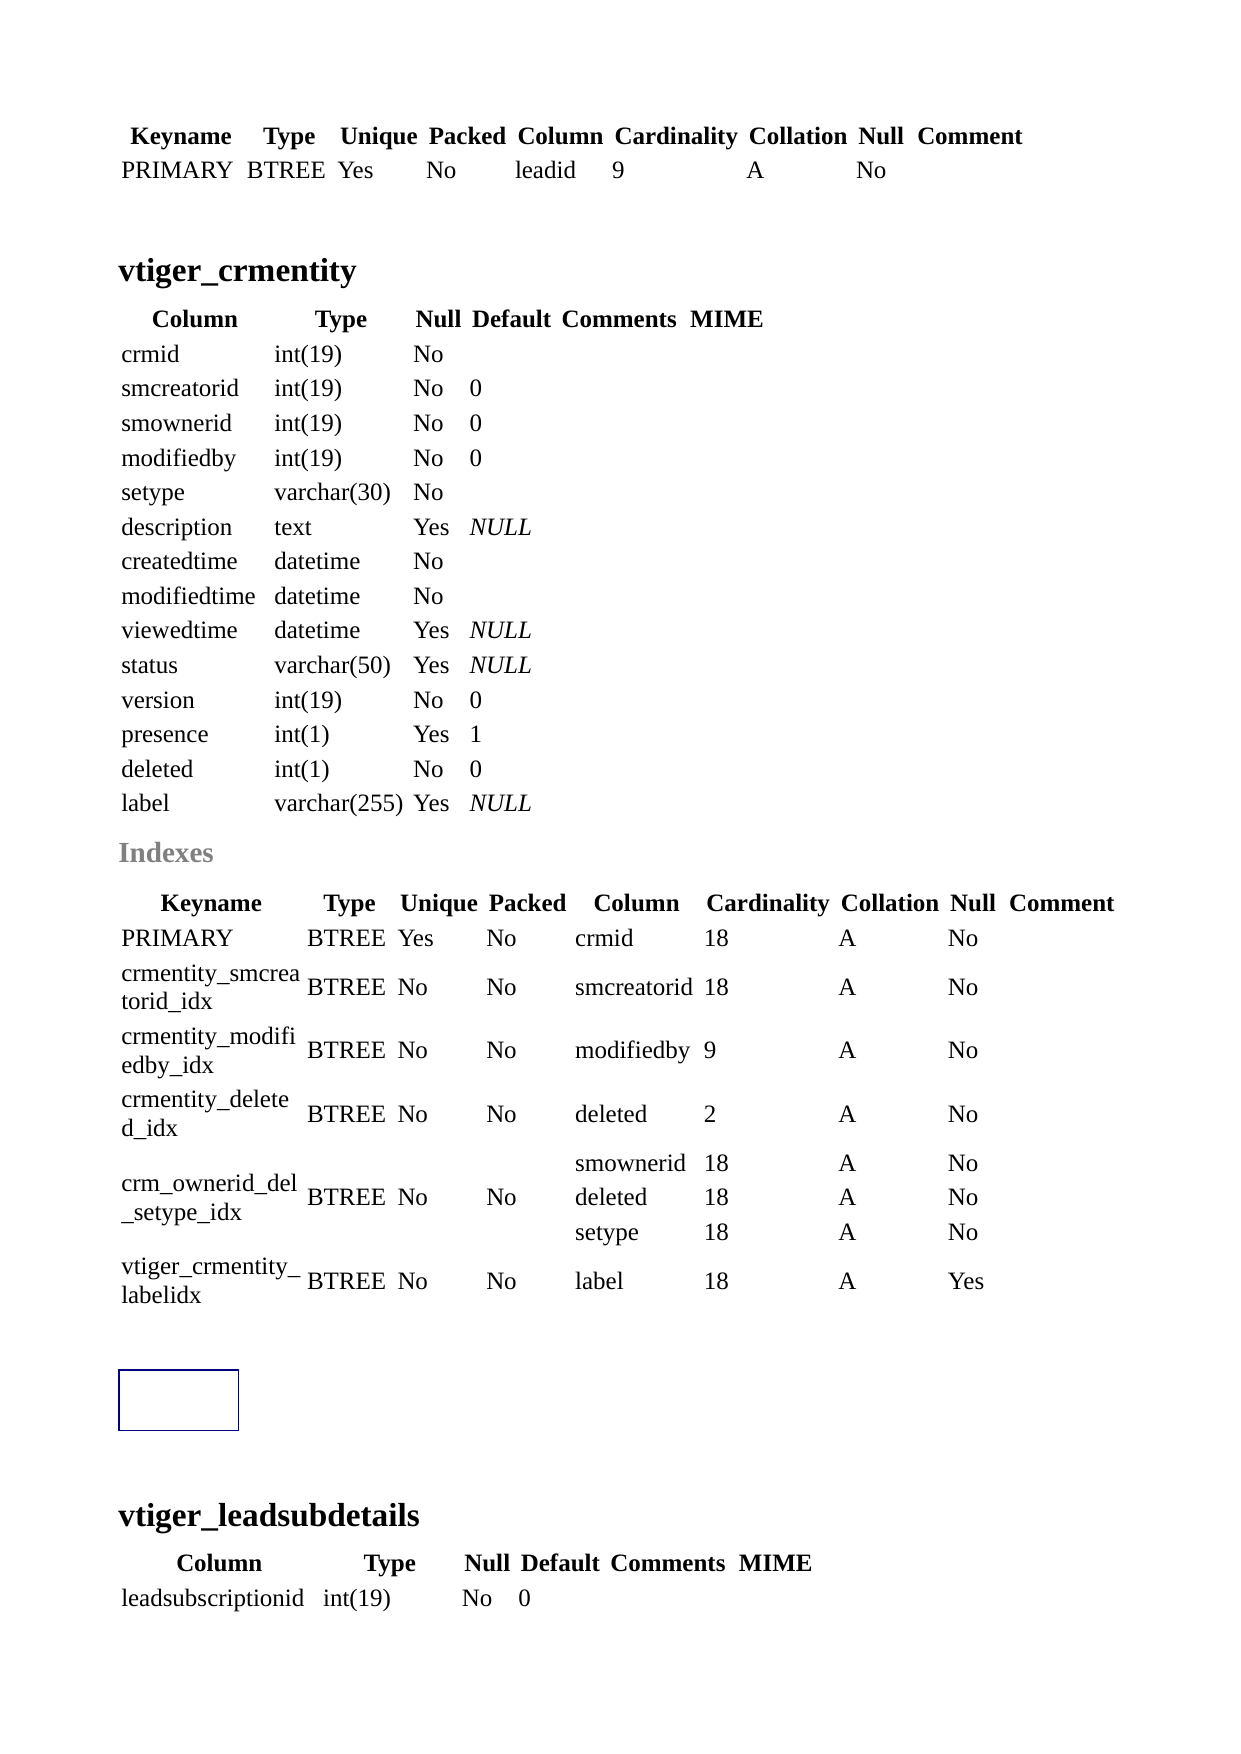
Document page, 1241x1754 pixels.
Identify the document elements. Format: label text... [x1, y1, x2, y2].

table_cell status [118, 647, 271, 682]
table_header Null [410, 301, 466, 336]
table_header Null [945, 886, 1001, 920]
table_cell crm_ownerid_del_setype_idx [118, 1145, 304, 1248]
table_cell [556, 751, 682, 786]
table_cell A [835, 1249, 945, 1312]
table_header Packed [423, 118, 512, 153]
table_cell [556, 544, 682, 578]
table_cell No [483, 1018, 572, 1081]
table_cell A [835, 1081, 945, 1145]
table_header Column [118, 301, 271, 336]
table_cell BTREE [304, 1145, 394, 1248]
table_header Cardinality [701, 886, 835, 920]
table_cell modifiedby [118, 440, 271, 474]
table_cell varchar(255) [271, 786, 410, 820]
table_cell smcreatorid [572, 955, 701, 1018]
table_cell smownerid [572, 1145, 701, 1179]
table_cell Yes [410, 613, 466, 647]
table_cell [556, 786, 682, 820]
table_cell int(19) [320, 1580, 459, 1615]
table_cell No [423, 153, 512, 187]
table_cell varchar(30) [271, 474, 410, 509]
table_cell int(19) [271, 405, 410, 440]
table_cell crmentity_modifiedby_idx [118, 1018, 304, 1081]
table_cell 0 [466, 405, 556, 440]
table_cell No [945, 920, 1001, 955]
table_cell PRIMARY [118, 920, 304, 955]
table_cell BTREE [304, 1249, 394, 1312]
table_cell crmentity_smcreatorid_idx [118, 955, 304, 1018]
table_cell [1001, 1018, 1122, 1081]
table_header Type [271, 301, 410, 336]
table_header Column [512, 118, 609, 153]
table_cell datetime [271, 613, 410, 647]
table_cell modifiedtime [118, 578, 271, 613]
table_cell 0 [466, 751, 556, 786]
table_cell 18 [701, 1214, 835, 1248]
table_cell crmid [572, 920, 701, 955]
table_cell BTREE [304, 920, 394, 955]
table_header Comments [605, 1546, 731, 1580]
table_cell setype [572, 1214, 701, 1248]
table_cell BTREE [244, 153, 334, 187]
table_cell A [835, 1145, 945, 1179]
table_cell 9 [609, 153, 743, 187]
table_header Collation [835, 886, 945, 920]
table_cell [682, 405, 771, 440]
table_cell 0 [466, 371, 556, 405]
table_cell No [394, 955, 483, 1018]
table_header Packed [483, 886, 572, 920]
table_header Cardinality [609, 118, 743, 153]
table_cell No [483, 1081, 572, 1145]
table_cell No [410, 336, 466, 371]
table_cell 0 [466, 682, 556, 716]
table_header Keyname [118, 118, 244, 153]
table_cell No [410, 440, 466, 474]
table_cell deleted [572, 1081, 701, 1145]
table_cell No [410, 578, 466, 613]
table_cell crmentity_deleted_idx [118, 1081, 304, 1145]
table_cell [556, 682, 682, 716]
table_cell A [835, 955, 945, 1018]
table_cell [466, 474, 556, 509]
table_cell [682, 509, 771, 543]
table_cell [682, 716, 771, 751]
table_cell No [394, 1145, 483, 1248]
table_cell [682, 474, 771, 509]
table_cell datetime [271, 578, 410, 613]
table_cell A [835, 1018, 945, 1081]
table_cell [1001, 1145, 1122, 1248]
table_header Default [515, 1546, 605, 1580]
table_cell label [118, 786, 271, 820]
table_header Type [304, 886, 394, 920]
table_header Collation [743, 118, 853, 153]
table_cell int(19) [271, 336, 410, 371]
table_cell [682, 371, 771, 405]
subtitle vtiger_leadsubdetails [118, 1495, 1122, 1533]
table_cell BTREE [304, 955, 394, 1018]
table_cell A [743, 153, 853, 187]
table_cell No [410, 371, 466, 405]
table_cell [731, 1580, 820, 1615]
table_header Type [244, 118, 334, 153]
table_cell crmid [118, 336, 271, 371]
subtitle Indexes [118, 835, 1122, 868]
subtitle vtiger_crmentity [118, 251, 1122, 289]
table_cell No [394, 1081, 483, 1145]
table_cell Yes [410, 716, 466, 751]
table_header Default [466, 301, 556, 336]
table_cell [682, 440, 771, 474]
table_cell [682, 751, 771, 786]
table_cell createdtime [118, 544, 271, 578]
table_cell [556, 578, 682, 613]
table_cell [605, 1580, 731, 1615]
table_cell modifiedby [572, 1018, 701, 1081]
table_cell presence [118, 716, 271, 751]
table_cell text [271, 509, 410, 543]
table_cell leadid [512, 153, 609, 187]
table_cell [682, 647, 771, 682]
table_cell viewedtime [118, 613, 271, 647]
table_cell No [945, 1179, 1001, 1214]
table_cell label [572, 1249, 701, 1312]
table_cell No [483, 1249, 572, 1312]
table_cell 18 [701, 920, 835, 955]
picture [120, 1371, 238, 1430]
table_cell BTREE [304, 1081, 394, 1145]
table_cell 1 [466, 716, 556, 751]
table_cell 0 [515, 1580, 605, 1615]
table_cell [556, 509, 682, 543]
table_cell Yes [410, 647, 466, 682]
table_cell Yes [394, 920, 483, 955]
table_cell [909, 153, 1030, 187]
table_cell No [410, 474, 466, 509]
table_cell [466, 578, 556, 613]
table_cell No [459, 1580, 515, 1615]
table_cell NULL [466, 647, 556, 682]
table_cell 18 [701, 1179, 835, 1214]
table_cell [682, 544, 771, 578]
table_cell [556, 336, 682, 371]
table_cell No [410, 544, 466, 578]
table_cell int(19) [271, 682, 410, 716]
table_cell setype [118, 474, 271, 509]
table_cell [682, 336, 771, 371]
table_cell No [945, 1214, 1001, 1248]
table_cell 2 [701, 1081, 835, 1145]
table_cell smcreatorid [118, 371, 271, 405]
table_cell [682, 578, 771, 613]
table_header Keyname [118, 886, 304, 920]
table_cell Yes [945, 1249, 1001, 1312]
table_header Column [118, 1546, 320, 1580]
table_cell 9 [701, 1018, 835, 1081]
table_cell [556, 371, 682, 405]
table_cell int(19) [271, 371, 410, 405]
table_cell [1001, 920, 1122, 955]
table_cell No [945, 1018, 1001, 1081]
table_cell Yes [334, 153, 423, 187]
table_cell int(1) [271, 751, 410, 786]
table_cell description [118, 509, 271, 543]
table_header Unique [334, 118, 423, 153]
table_cell A [835, 920, 945, 955]
table_cell int(1) [271, 716, 410, 751]
table_cell [556, 405, 682, 440]
table_cell No [483, 920, 572, 955]
table_cell 0 [466, 440, 556, 474]
table_cell deleted [118, 751, 271, 786]
table_cell No [483, 1145, 572, 1248]
table_cell No [853, 153, 909, 187]
table_header Column [572, 886, 701, 920]
table_header Comment [909, 118, 1030, 153]
table_cell [682, 613, 771, 647]
table_header MIME [731, 1546, 820, 1580]
table_cell [466, 544, 556, 578]
table_cell PRIMARY [118, 153, 244, 187]
table_cell No [394, 1018, 483, 1081]
table_cell No [410, 682, 466, 716]
table_cell A [835, 1179, 945, 1214]
table_cell [466, 336, 556, 371]
table_header Comments [556, 301, 682, 336]
table_cell [682, 682, 771, 716]
table_cell No [945, 1081, 1001, 1145]
table_cell smownerid [118, 405, 271, 440]
table_cell [1001, 1081, 1122, 1145]
table_header Comment [1001, 886, 1122, 920]
table_header MIME [682, 301, 771, 336]
table_header Type [320, 1546, 459, 1580]
table_cell 18 [701, 955, 835, 1018]
table_cell [556, 440, 682, 474]
table_cell 18 [701, 1249, 835, 1312]
table_header Null [459, 1546, 515, 1580]
table_cell No [410, 751, 466, 786]
table_cell int(19) [271, 440, 410, 474]
table_header Unique [394, 886, 483, 920]
table_cell NULL [466, 786, 556, 820]
table_cell vtiger_crmentity_labelidx [118, 1249, 304, 1312]
table_cell [682, 786, 771, 820]
table_cell Yes [410, 786, 466, 820]
table_cell 18 [701, 1145, 835, 1179]
table_cell NULL [466, 509, 556, 543]
table_cell version [118, 682, 271, 716]
table_cell No [945, 955, 1001, 1018]
table_cell A [835, 1214, 945, 1248]
table_cell No [945, 1145, 1001, 1179]
table_cell [556, 716, 682, 751]
table_cell leadsubscriptionid [118, 1580, 320, 1615]
table_cell [556, 613, 682, 647]
table_cell [1001, 955, 1122, 1018]
table_cell datetime [271, 544, 410, 578]
table_cell Yes [410, 509, 466, 543]
table_cell BTREE [304, 1018, 394, 1081]
table_cell No [394, 1249, 483, 1312]
table_cell varchar(50) [271, 647, 410, 682]
table_cell NULL [466, 613, 556, 647]
table_header Null [853, 118, 909, 153]
table_cell deleted [572, 1179, 701, 1214]
table_cell No [483, 955, 572, 1018]
table_cell [1001, 1249, 1122, 1312]
table_cell [556, 647, 682, 682]
table_cell No [410, 405, 466, 440]
table_cell [556, 474, 682, 509]
